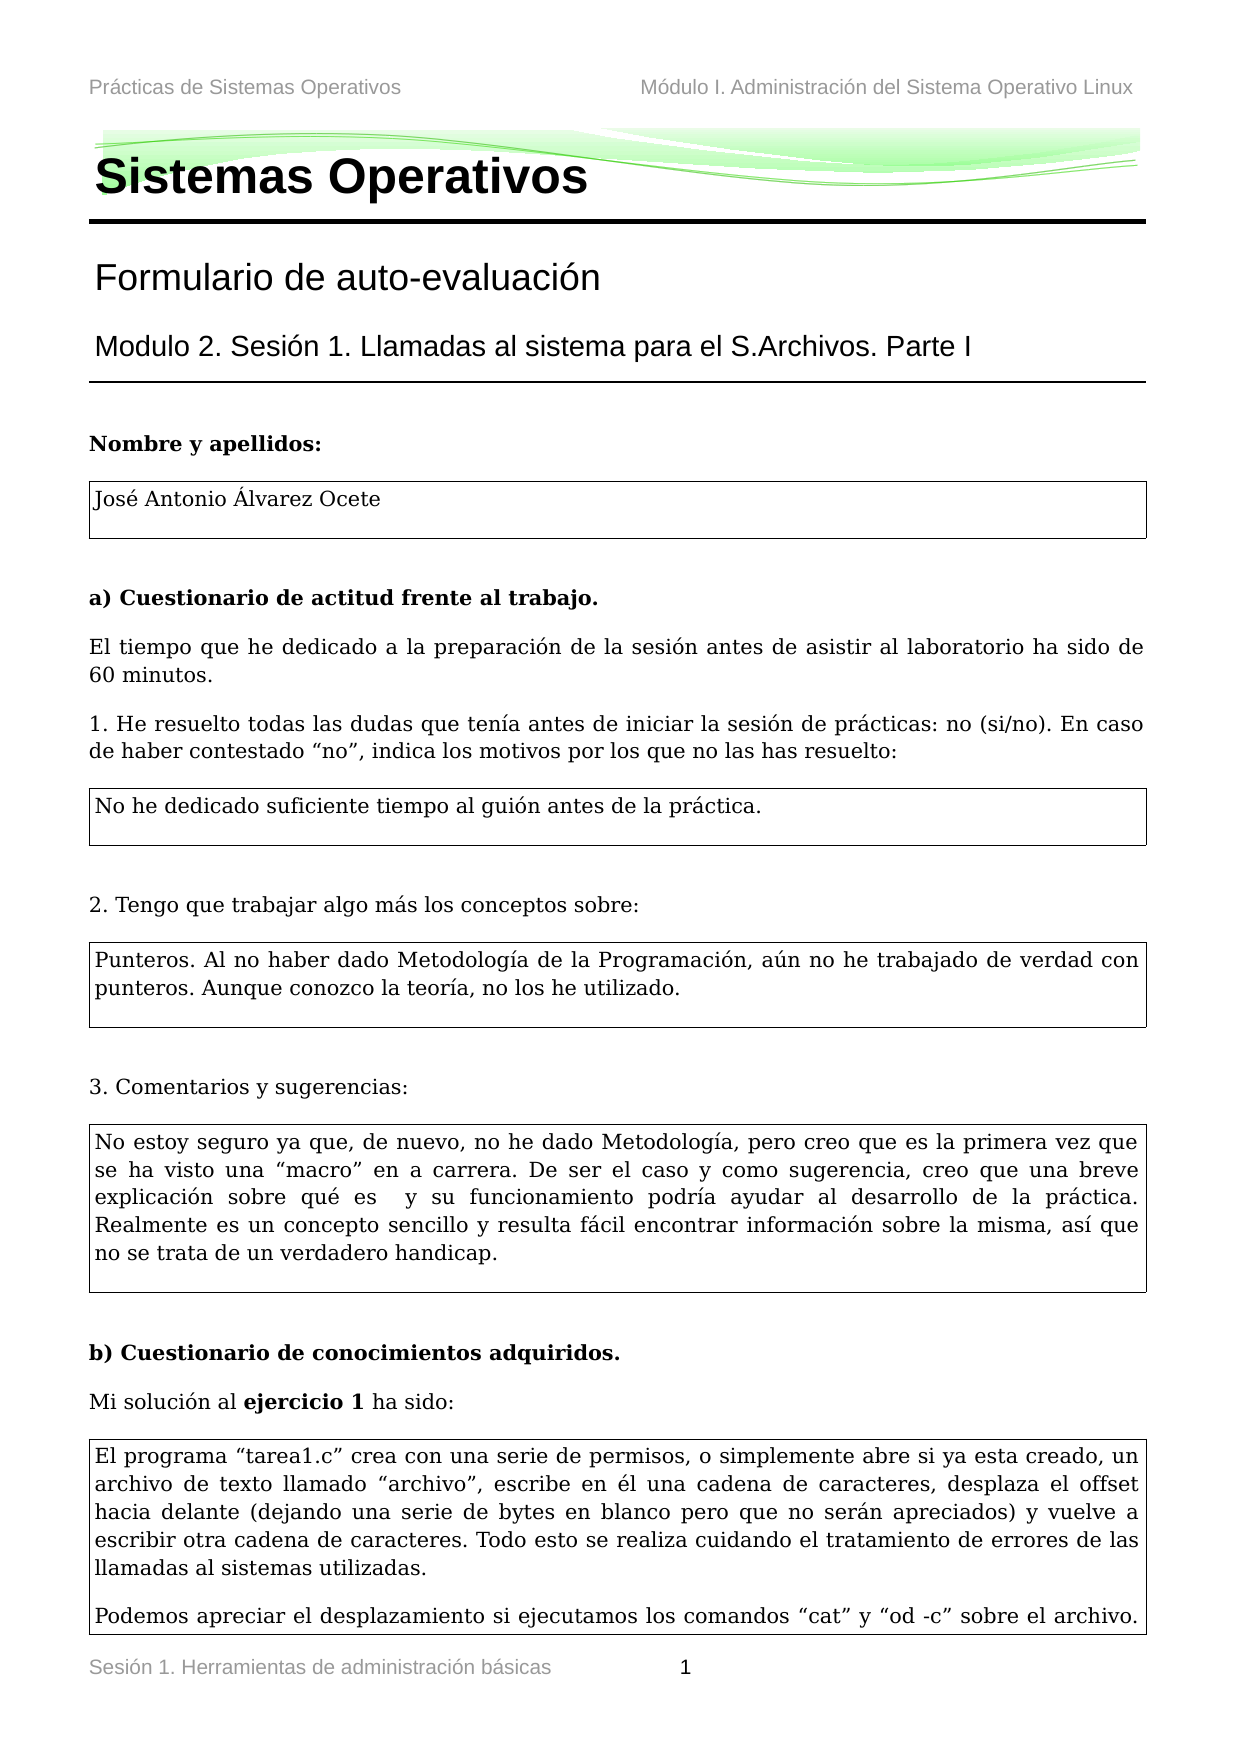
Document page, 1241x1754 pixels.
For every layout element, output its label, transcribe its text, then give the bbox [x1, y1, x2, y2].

text El tiempo que he dedicado a la preparación de la sesión antes de asistir al laboratorio ha sido de 60 minutos. [89, 635, 1146, 687]
table_header Punteros. Al no haber dado Metodología de la Programación, aún no he trabajado de verdad con punteros. Aunque conozco la teoría, no los he utilizado. [90, 943, 1146, 1027]
picture [94, 128, 1141, 195]
picture [376, 171, 387, 189]
table_header Sistemas Operativos [89, 123, 1146, 219]
text 3. Comentarios y sugerencias: [89, 1075, 1146, 1099]
text Mi solución al ejercicio 1 ha sido: [89, 1389, 1146, 1414]
text Nombre y apellidos: [89, 432, 1146, 456]
text 2. Tengo que trabajar algo más los conceptos sobre: [89, 893, 1146, 918]
table_header José Antonio Álvarez Ocete [90, 482, 1146, 537]
table_header Formulario de auto-evaluación Modulo 2. Sesión 1. Llamadas al sistema para el S.Archivos. Parte I [89, 224, 1146, 381]
table_header No he dedicado suficiente tiempo al guión antes de la práctica. [90, 789, 1146, 845]
text 1. He resuelto todas las dudas que tenía antes de iniciar la sesión de prácticas: no (si/no). En caso de haber contestado “no”, indica los motivos por los que no las has resuelto: [89, 712, 1146, 764]
text b) Cuestionario de conocimientos adquiridos. [89, 1341, 1146, 1365]
table_header El programa “tarea1.c” crea con una serie de permisos, o simplemente abre si ya esta creado, un archivo de texto llamado “archivo”, escribe en él una cadena de caracteres, desplaza el offset hacia delante (dejando una serie de bytes en blanco pero que no serán apreciados) y vuelve a escribir otra cadena de caracteres. Todo esto se realiza cuidando el tratamiento de errores de las llamadas al sistemas utilizadas. Podemos apreciar el desplazamiento si ejecutamos los comandos “cat” y “od -c” sobre el archivo. [90, 1440, 1146, 1634]
text a) Cuestionario de actitud frente al trabajo. [89, 586, 1146, 611]
table_header No estoy seguro ya que, de nuevo, no he dado Metodología, pero creo que es la primera vez que se ha visto una “macro” en a carrera. De ser el caso y como sugerencia, creo que una breve explicación sobre qué es y su funcionamiento podría ayudar al desarrollo de la práctica. Realmente es un concepto sencillo y resulta fácil encontrar información sobre la misma, así que no se trata de un verdadero handicap. [90, 1125, 1146, 1292]
